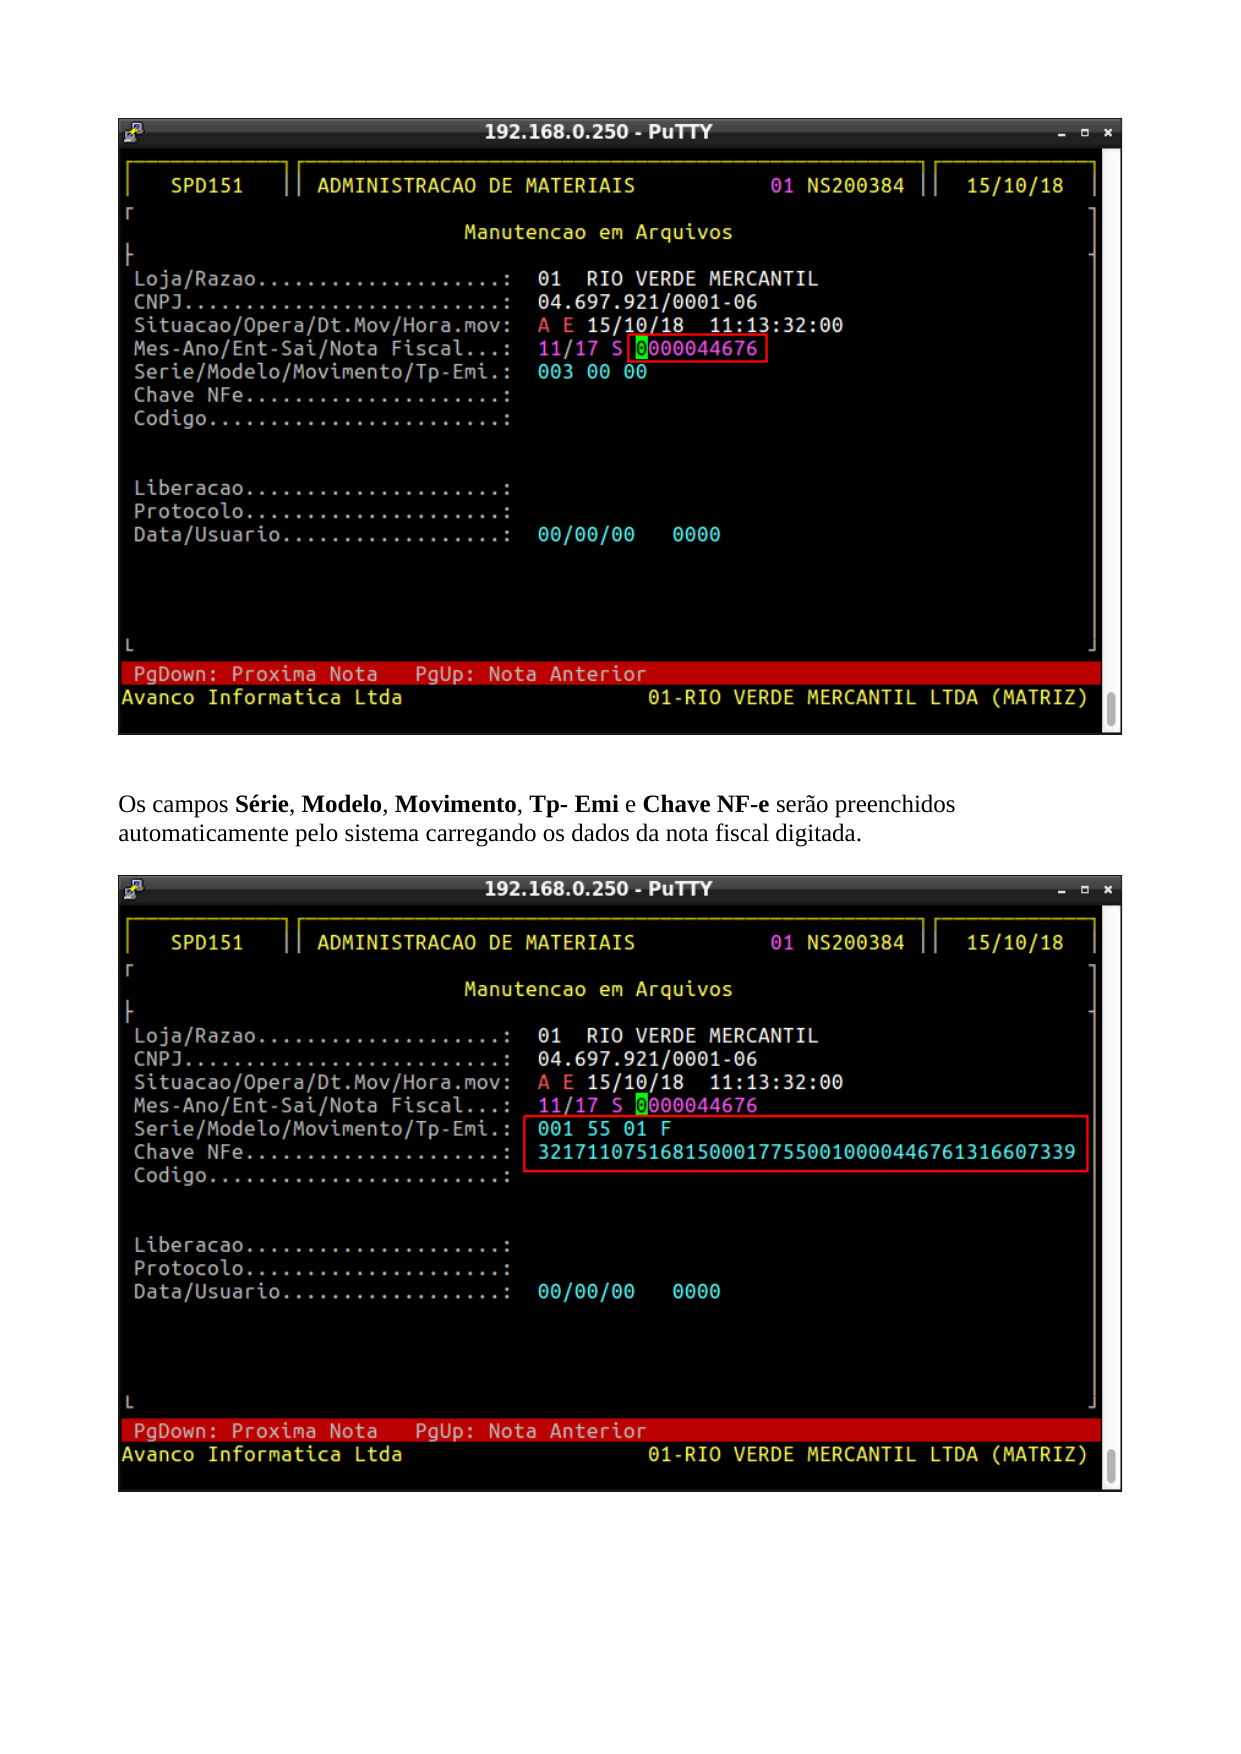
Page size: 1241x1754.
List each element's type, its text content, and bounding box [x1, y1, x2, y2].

text Os campos Série, Modelo, Movimento, Tp- Emi e Chave NF-e serão preenchidos automaticamente pelo sistema carregando os dados da nota fiscal digitada. [118, 789, 1122, 847]
picture [118, 875, 1123, 1492]
picture [118, 118, 1123, 735]
